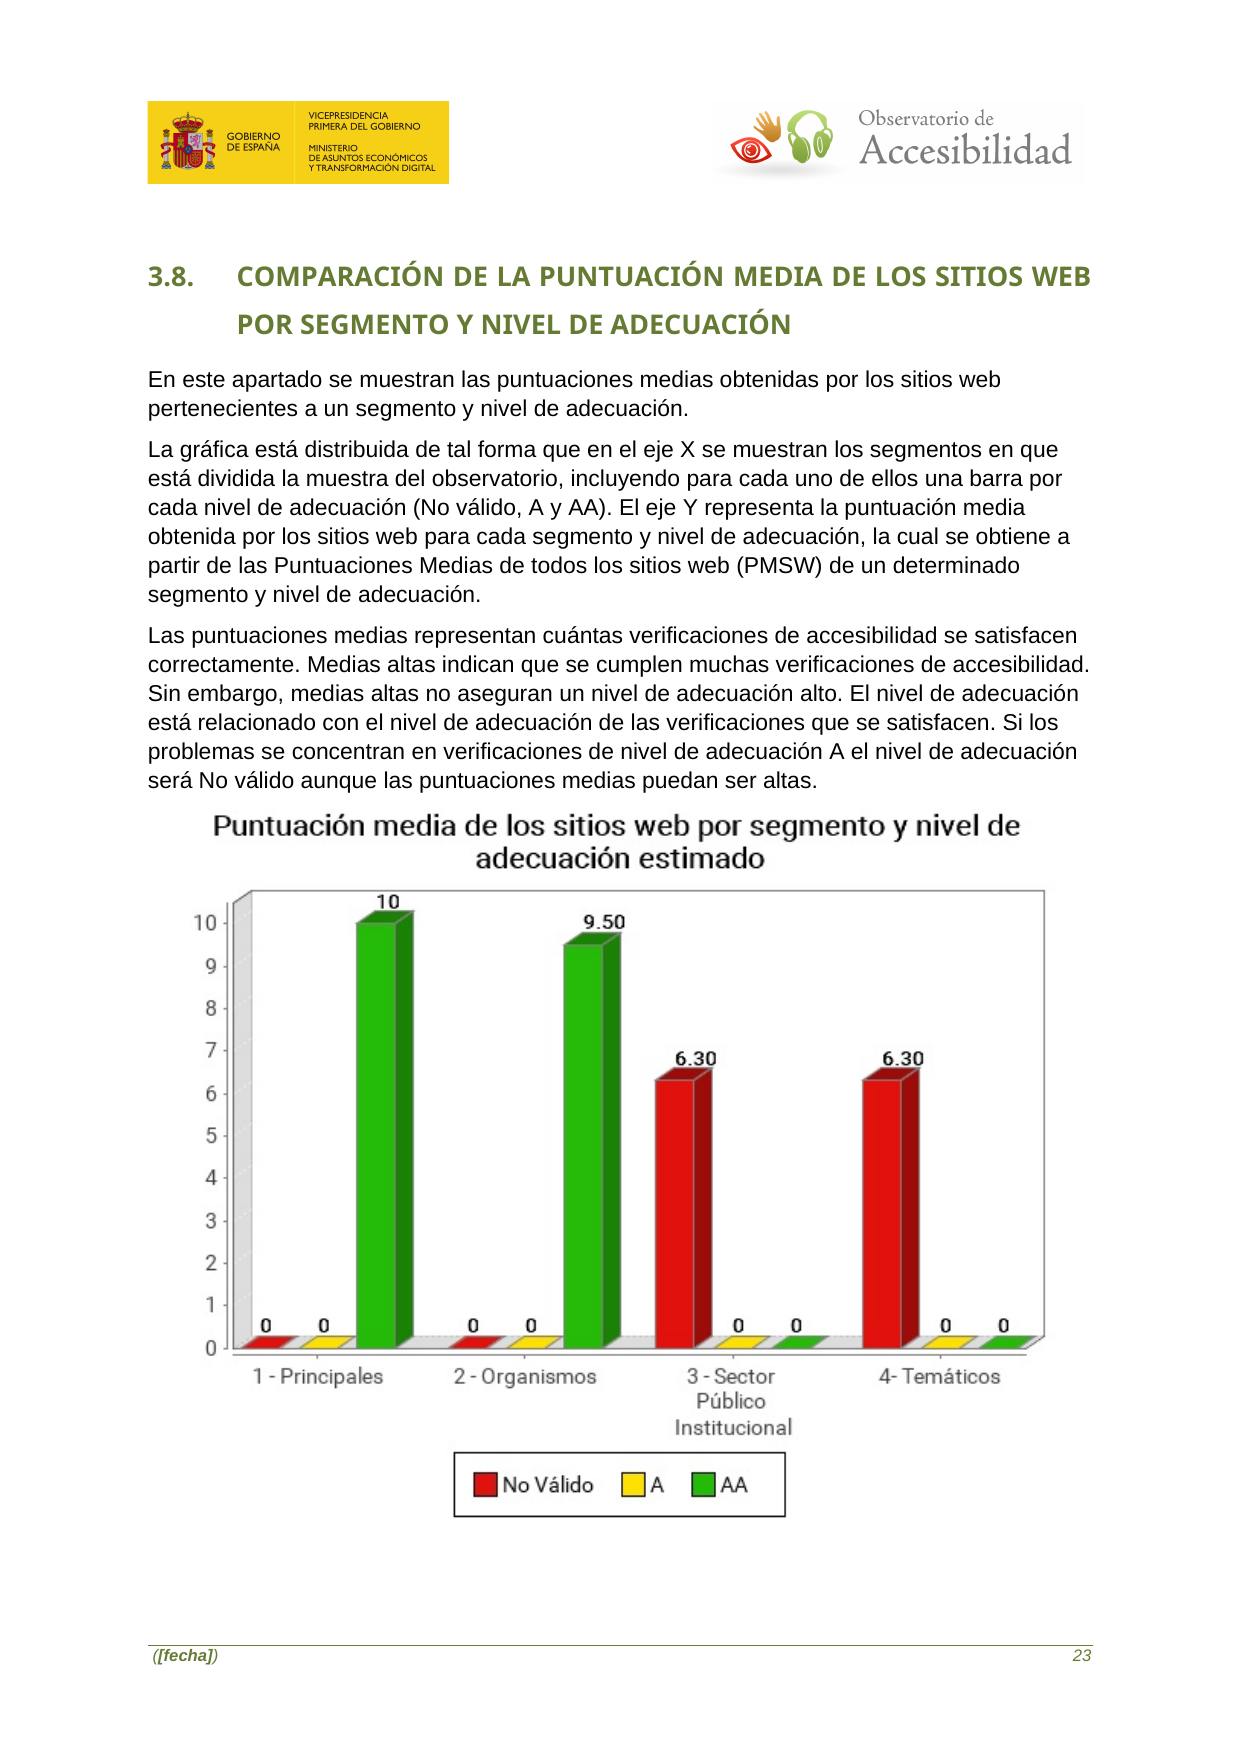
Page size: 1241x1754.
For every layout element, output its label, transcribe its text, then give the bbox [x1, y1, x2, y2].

text Las puntuaciones medias representan cuántas verificaciones de accesibilidad se satisfacen correctamente. Medias altas indican que se cumplen muchas verificaciones de accesibilidad. Sin embargo, medias altas no aseguran un nivel de adecuación alto. El nivel de adecuación está relacionado con el nivel de adecuación de las verificaciones que se satisfacen. Si los problemas se concentran en verificaciones de nivel de adecuación A el nivel de adecuación será No válido aunque las puntuaciones medias puedan ser altas. [148, 622, 1092, 793]
subtitle Comparación de la puntuación media de los sitios web por segmento y nivel de adecuación [148, 257, 1092, 342]
text En este apartado se muestran las puntuaciones medias obtenidas por los sitios web pertenecientes a un segmento y nivel de adecuación. [148, 366, 1092, 421]
picture [178, 808, 1062, 1519]
picture [710, 101, 1086, 184]
picture [147, 101, 450, 184]
text La gráfica está distribuida de tal forma que en el eje X se muestran los segmentos en que está dividida la muestra del observatorio, incluyendo para cada uno de ellos una barra por cada nivel de adecuación (No válido, A y AA). El eje Y representa la puntuación media obtenida por los sitios web para cada segmento y nivel de adecuación, la cual se obtiene a partir de las Puntuaciones Medias de todos los sitios web (PMSW) de un determinado segmento y nivel de adecuación. [148, 436, 1092, 607]
